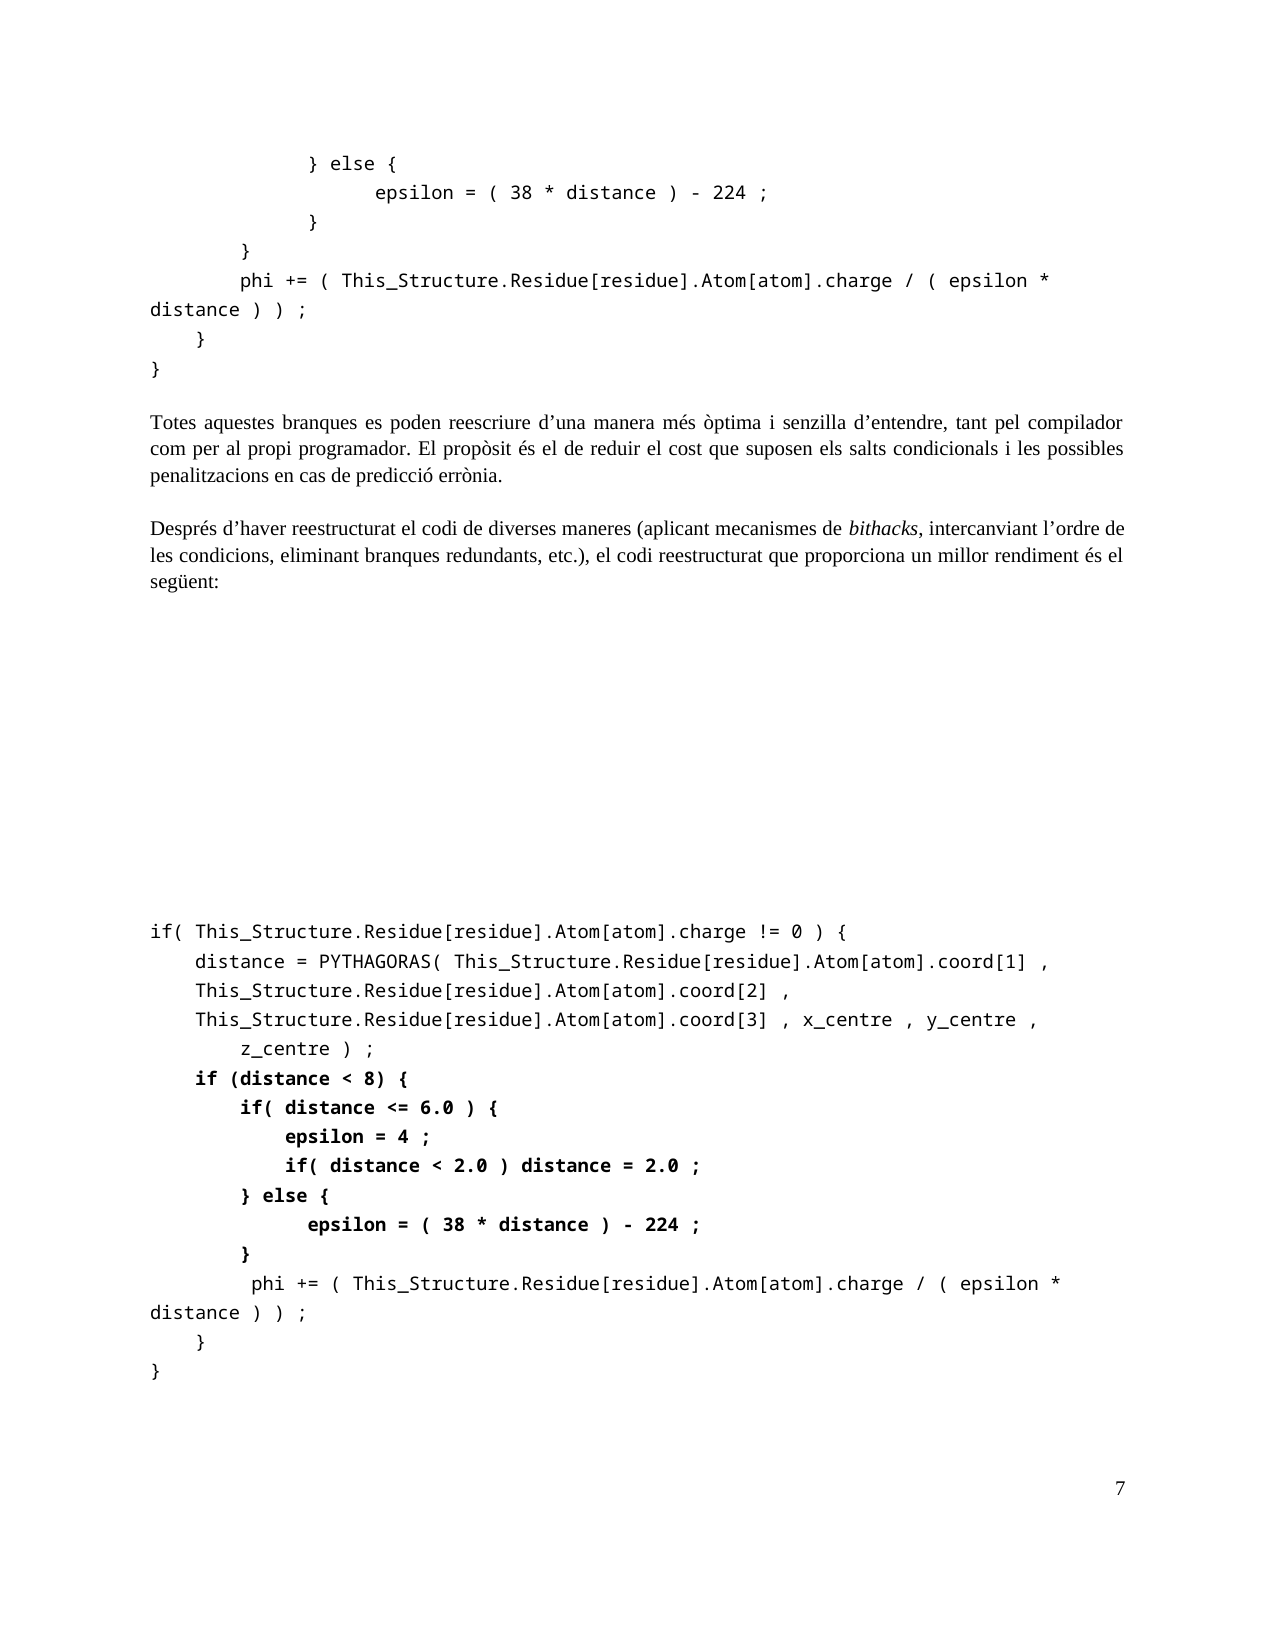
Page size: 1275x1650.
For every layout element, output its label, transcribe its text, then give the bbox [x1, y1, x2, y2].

text } [150, 1358, 1125, 1383]
text } [150, 1328, 1125, 1354]
text if (distance < 8) { [150, 1065, 1125, 1091]
text } [150, 208, 1125, 234]
text distance = PYTHAGORAS( This_Structure.Residue[residue].Atom[atom].coord[1] , [150, 948, 1125, 973]
text epsilon = 4 ; [150, 1123, 1125, 1149]
text } else { [150, 150, 1125, 176]
text This_Structure.Residue[residue].Atom[atom].coord[2] , [150, 977, 1125, 1003]
text } else { [150, 1182, 1125, 1208]
text phi += ( This_Structure.Residue[residue].Atom[atom].charge / ( epsilon * distance ) ) ; [150, 1270, 1125, 1325]
text } [150, 1241, 1125, 1266]
text if( distance < 2.0 ) distance = 2.0 ; [150, 1153, 1125, 1178]
text } [150, 326, 1125, 351]
text if( This_Structure.Residue[residue].Atom[atom].charge != 0 ) { [150, 919, 1125, 944]
text phi += ( This_Structure.Residue[residue].Atom[atom].charge / ( epsilon * distance ) ) ; [150, 267, 1125, 322]
text Totes aquestes branques es poden reescriure d’una manera més òptima i senzilla d’entendre, tant pel compilador com per al propi programador. El propòsit és el de reduir el cost que suposen els salts condicionals i les possibles penalitzacions en cas de predicció errònia. [150, 411, 1125, 487]
text z_centre ) ; [150, 1036, 1125, 1061]
text epsilon = ( 38 * distance ) - 224 ; [150, 179, 1125, 205]
text This_Structure.Residue[residue].Atom[atom].coord[3] , x_centre , y_centre , [150, 1006, 1125, 1032]
text Després d’haver reestructurat el codi de diverses maneres (aplicant mecanismes de bithacks, intercanviant l’ordre de les condicions, eliminant branques redundants, etc.), el codi reestructurat que proporciona un millor rendiment és el següent: [150, 517, 1125, 593]
text } [150, 355, 1125, 380]
text epsilon = ( 38 * distance ) - 224 ; [150, 1211, 1125, 1237]
text if( distance <= 6.0 ) { [150, 1094, 1125, 1120]
text } [150, 238, 1125, 263]
